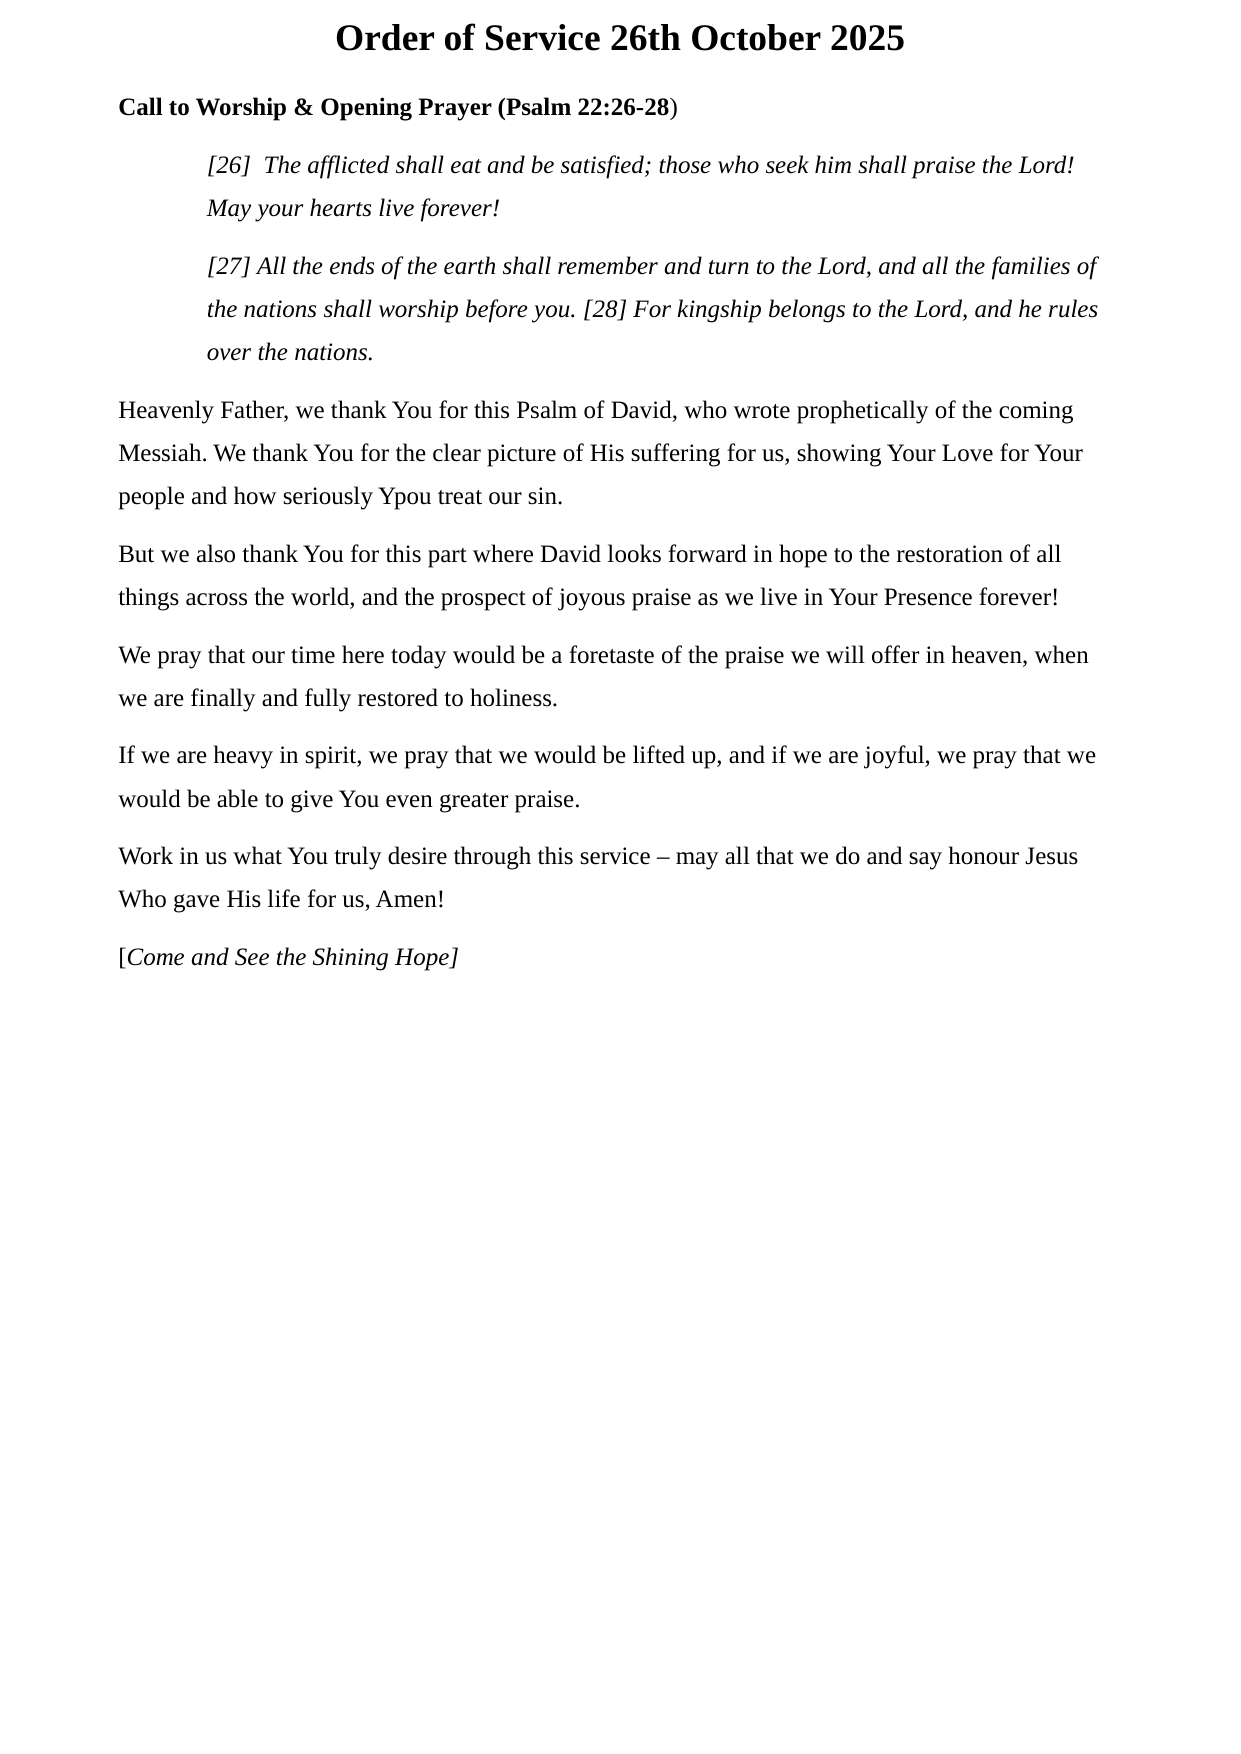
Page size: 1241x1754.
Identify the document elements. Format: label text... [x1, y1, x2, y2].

text [Come and See the Shining Hope] [118, 942, 1122, 971]
text Heavenly Father, we thank You for this Psalm of David, who wrote prophetically of the coming Messiah. We thank You for the clear picture of His suffering for us, showing Your Love for Your people and how seriously Ypou treat our sin. [118, 395, 1122, 510]
text Work in us what You truly desire through this service – may all that we do and say honour Jesus Who gave His life for us, Amen! [118, 841, 1122, 913]
text We pray that our time here today would be a foretaste of the praise we will offer in heaven, when we are finally and fully restored to holiness. [118, 640, 1122, 712]
text But we also thank You for this part where David looks forward in hope to the restoration of all things across the world, and the prospect of joyous praise as we live in Your Presence forever! [118, 539, 1122, 611]
text [26] The afflicted shall eat and be satisfied; those who seek him shall praise the Lord! May your hearts live forever! [207, 150, 1122, 222]
text [27] All the ends of the earth shall remember and turn to the Lord, and all the families of the nations shall worship before you. [28] For kingship belongs to the Lord, and he rules over the nations. [207, 251, 1122, 366]
text Call to Worship & Opening Prayer (Psalm 22:26-28) [118, 92, 1122, 121]
text If we are heavy in spirit, we pray that we would be lifted up, and if we are joyful, we pray that we would be able to give You even greater praise. [118, 741, 1122, 812]
